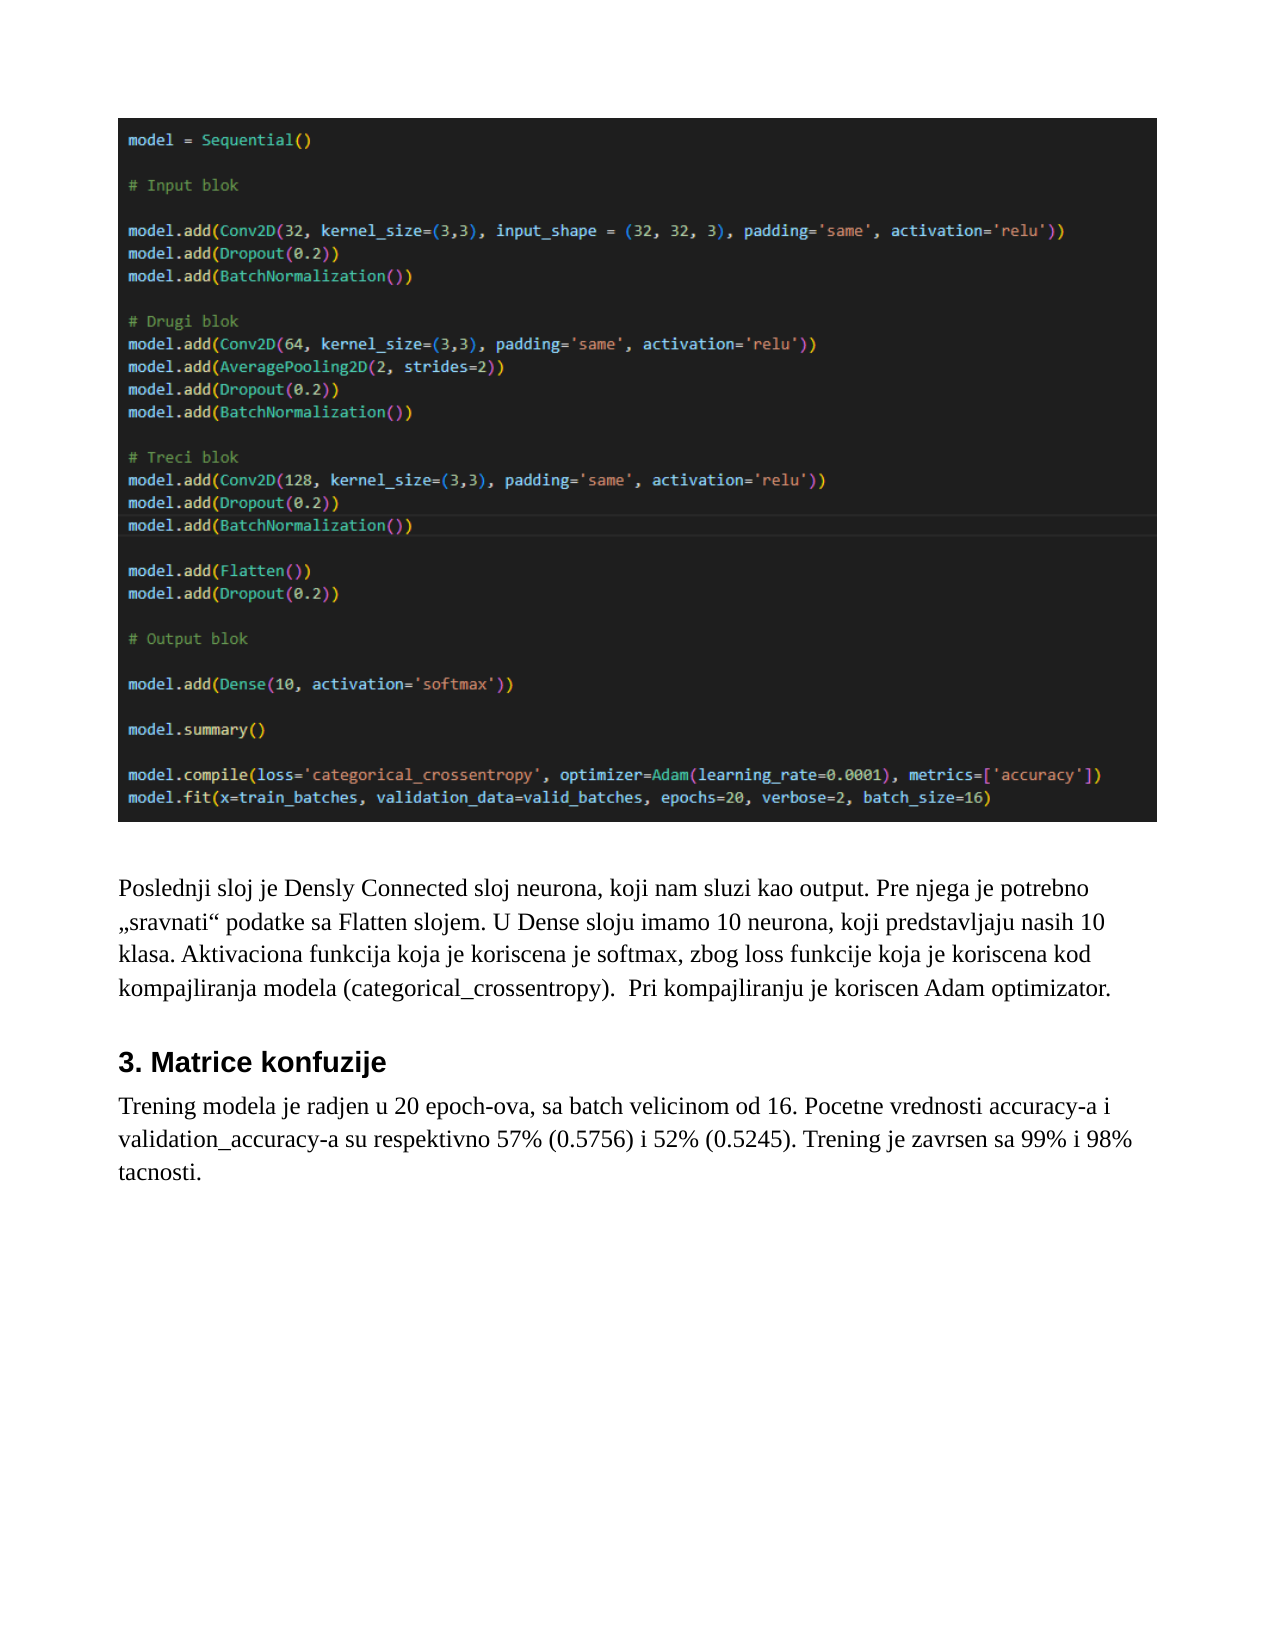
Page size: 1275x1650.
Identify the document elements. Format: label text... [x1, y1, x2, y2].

text Trening modela je radjen u 20 epoch-ova, sa batch velicinom od 16. Pocetne vrednosti accuracy-a i validation_accuracy-a su respektivno 57% (0.5756) i 52% (0.5245). Trening je zavrsen sa 99% i 98% tacnosti. [118, 1091, 1157, 1186]
text Poslednji sloj je Densly Connected sloj neurona, koji nam sluzi kao output. Pre njega je potrebno „sravnati“ podatke sa Flatten slojem. U Dense sloju imamo 10 neurona, koji predstavljaju nasih 10 klasa. Aktivaciona funkcija koja je koriscena je softmax, zbog loss funkcije koja je koriscena kod kompajliranja modela (categorical_crossentropy). Pri kompajliranju je koriscen Adam optimizator. [118, 873, 1157, 1001]
subtitle 3. Matrice konfuzije [118, 1045, 1157, 1079]
